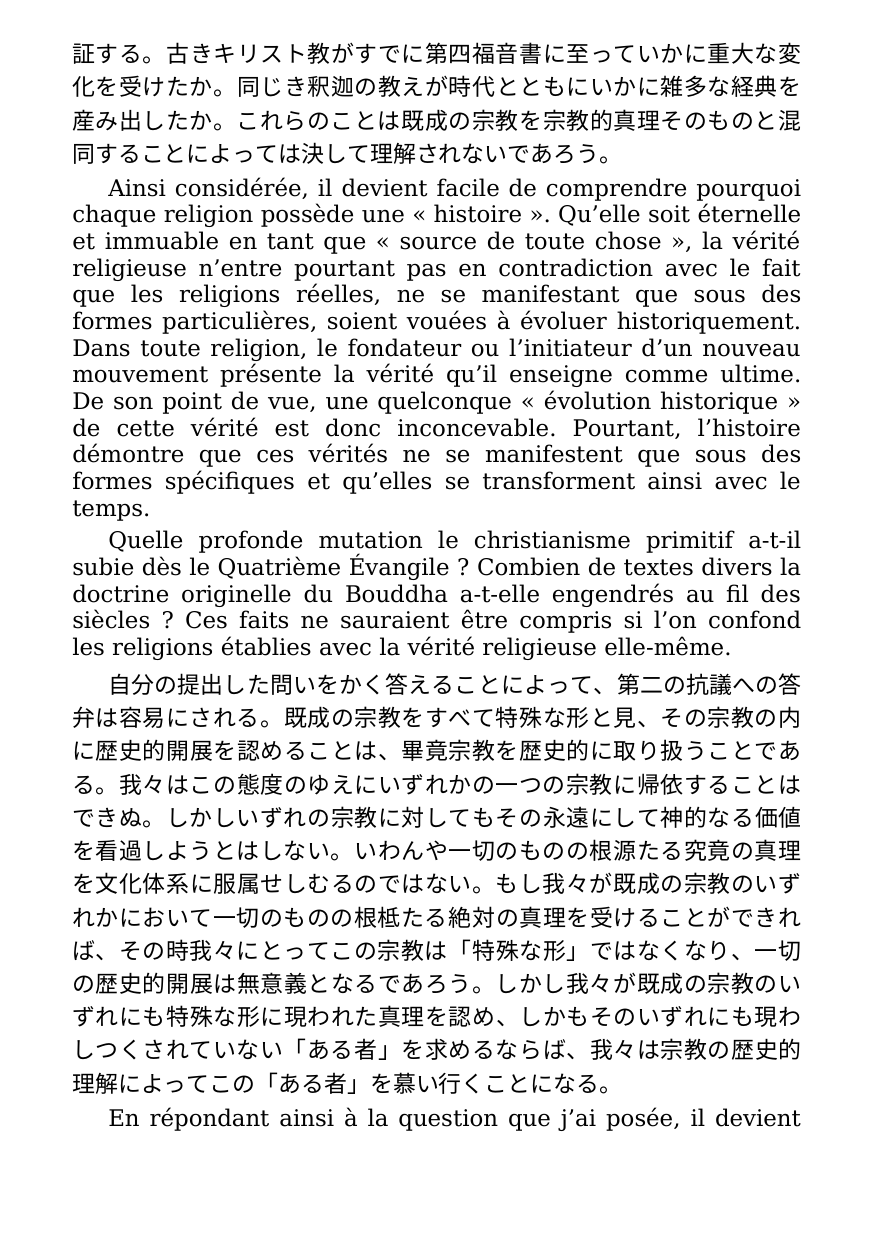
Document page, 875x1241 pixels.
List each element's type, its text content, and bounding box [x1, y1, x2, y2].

text 証する。古きキリスト教がすでに第四福音書に至っていかに重大な変化を受けたか。同じき釈迦の教えが時代とともにいかに雑多な経典を産み出したか。これらのことは既成の宗教を宗教的真理そのものと混同することによっては決して理解されないであろう。 [72, 36, 802, 169]
text 自分の提出した問いをかく答えることによって、第二の抗議への答弁は容易にされる。既成の宗教をすべて特殊な形と見、その宗教の内に歴史的開展を認めることは、畢竟宗教を歴史的に取り扱うことである。我々はこの態度のゆえにいずれかの一つの宗教に帰依することはできぬ。しかしいずれの宗教に対してもその永遠にして神的なる価値を看過しようとはしない。いわんや一切のものの根源たる究竟の真理を文化体系に服属せしむるのではない。もし我々が既成の宗教のいずれかにおいて一切のものの根柢たる絶対の真理を受けることができれば、その時我々にとってこの宗教は「特殊な形」ではなくなり、一切の歴史的開展は無意義となるであろう。しかし我々が既成の宗教のいずれにも特殊な形に現われた真理を認め、しかもそのいずれにも現わしつくされていない「ある者」を求めるならば、我々は宗教の歴史的理解によってこの「ある者」を慕い行くことになる。 [72, 667, 802, 1099]
text Quelle profonde mutation le christianisme primitif a-t-il subie dès le Quatrième Évangile ? Combien de textes divers la doctrine originelle du Bouddha a-t-elle engendrés au fil des siècles ? Ces faits ne sauraient être compris si l’on confond les religions établies avec la vérité religieuse elle-même. [72, 527, 802, 661]
text En répondant ainsi à la question que j’ai posée, il devient [72, 1105, 802, 1131]
text Ainsi considérée, il devient facile de comprendre pourquoi chaque religion possède une « histoire ». Qu’elle soit éternelle et immuable en tant que « source de toute chose », la vérité religieuse n’entre pourtant pas en contradiction avec le fait que les religions réelles, ne se manifestant que sous des formes particulières, soient vouées à évoluer historiquement. Dans toute religion, le fondateur ou l’initiateur d’un nouveau mouvement présente la vérité qu’il enseigne comme ultime. De son point de vue, une quelconque « évolution historique » de cette vérité est donc inconcevable. Pourtant, l’histoire démontre que ces vérités ne se manifestent que sous des formes spécifiques et qu’elles se transforment ainsi avec le temps. [72, 175, 802, 522]
